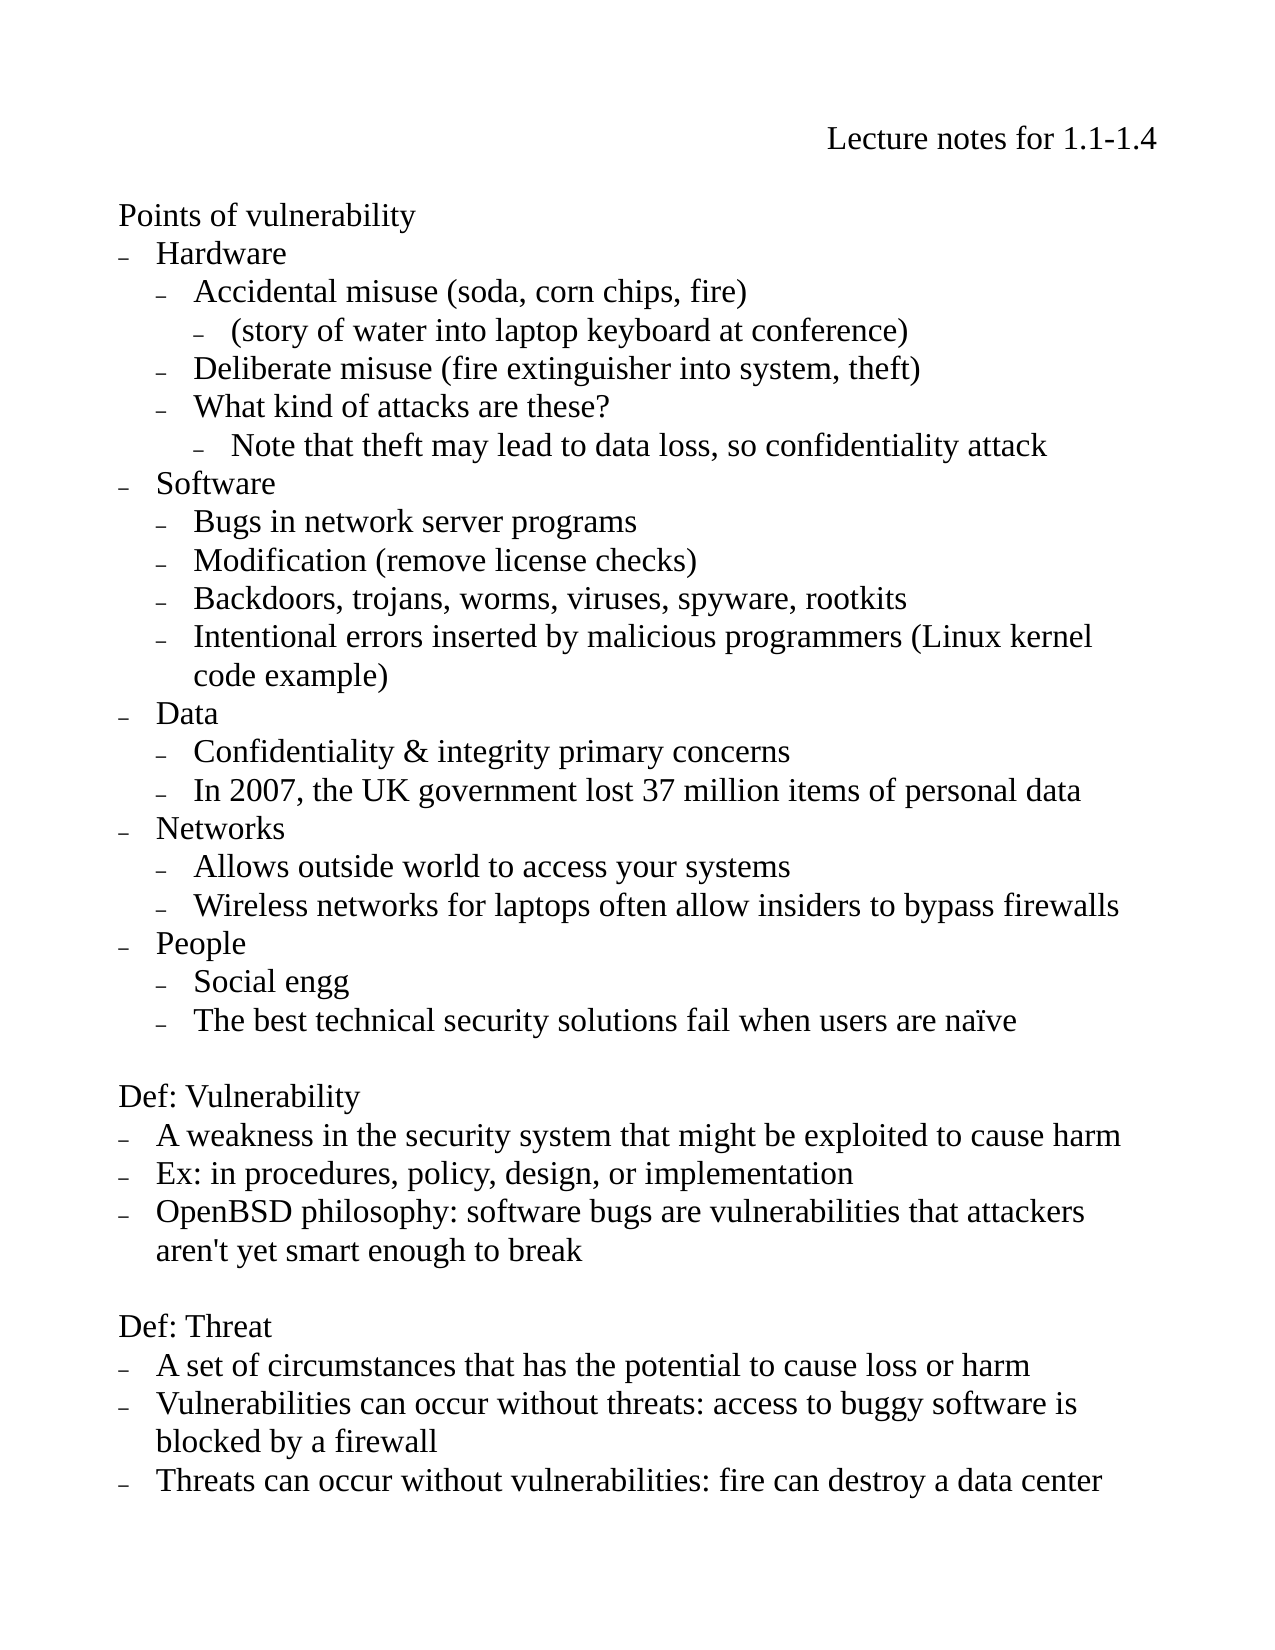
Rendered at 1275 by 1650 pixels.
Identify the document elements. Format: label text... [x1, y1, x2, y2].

list Bugs in network server programs [156, 501, 1157, 540]
list Vulnerabilities can occur without threats: access to buggy software is blocked by a firewall [118, 1383, 1157, 1460]
list Social engg [156, 961, 1157, 1000]
text Def: Threat [118, 1306, 1157, 1345]
list Accidental misuse (soda, corn chips, fire) [156, 271, 1157, 310]
text Def: Vulnerability [118, 1076, 1157, 1115]
list Wireless networks for laptops often allow insiders to bypass firewalls [156, 885, 1157, 923]
list A set of circumstances that has the potential to cause loss or harm [118, 1345, 1157, 1383]
list Software [118, 463, 1157, 501]
list Deliberate misuse (fire extinguisher into system, theft) [156, 348, 1157, 386]
list OpenBSD philosophy: software bugs are vulnerabilities that attackers aren't yet smart enough to break [118, 1191, 1157, 1268]
list Note that theft may lead to data loss, so confidentiality attack [193, 425, 1157, 463]
list The best technical security solutions fail when users are naïve [156, 1000, 1157, 1038]
list (story of water into laptop keyboard at conference) [193, 310, 1157, 348]
list Backdoors, trojans, worms, viruses, spyware, rootkits [156, 578, 1157, 616]
text Points of vulnerability [118, 195, 1157, 233]
list What kind of attacks are these? [156, 386, 1157, 425]
list People [118, 923, 1157, 961]
list Data [118, 693, 1157, 731]
list Modification (remove license checks) [156, 540, 1157, 578]
list Hardware [118, 233, 1157, 271]
list Confidentiality & integrity primary concerns [156, 731, 1157, 770]
list Networks [118, 808, 1157, 846]
list Threats can occur without vulnerabilities: fire can destroy a data center [118, 1460, 1157, 1498]
list A weakness in the security system that might be exploited to cause harm [118, 1115, 1157, 1153]
list Allows outside world to access your systems [156, 846, 1157, 885]
list Intentional errors inserted by malicious programmers (Linux kernel code example) [156, 616, 1157, 693]
list In 2007, the UK government lost 37 million items of personal data [156, 770, 1157, 808]
text Lecture notes for 1.1-1.4 [118, 118, 1157, 156]
list Ex: in procedures, policy, design, or implementation [118, 1153, 1157, 1191]
